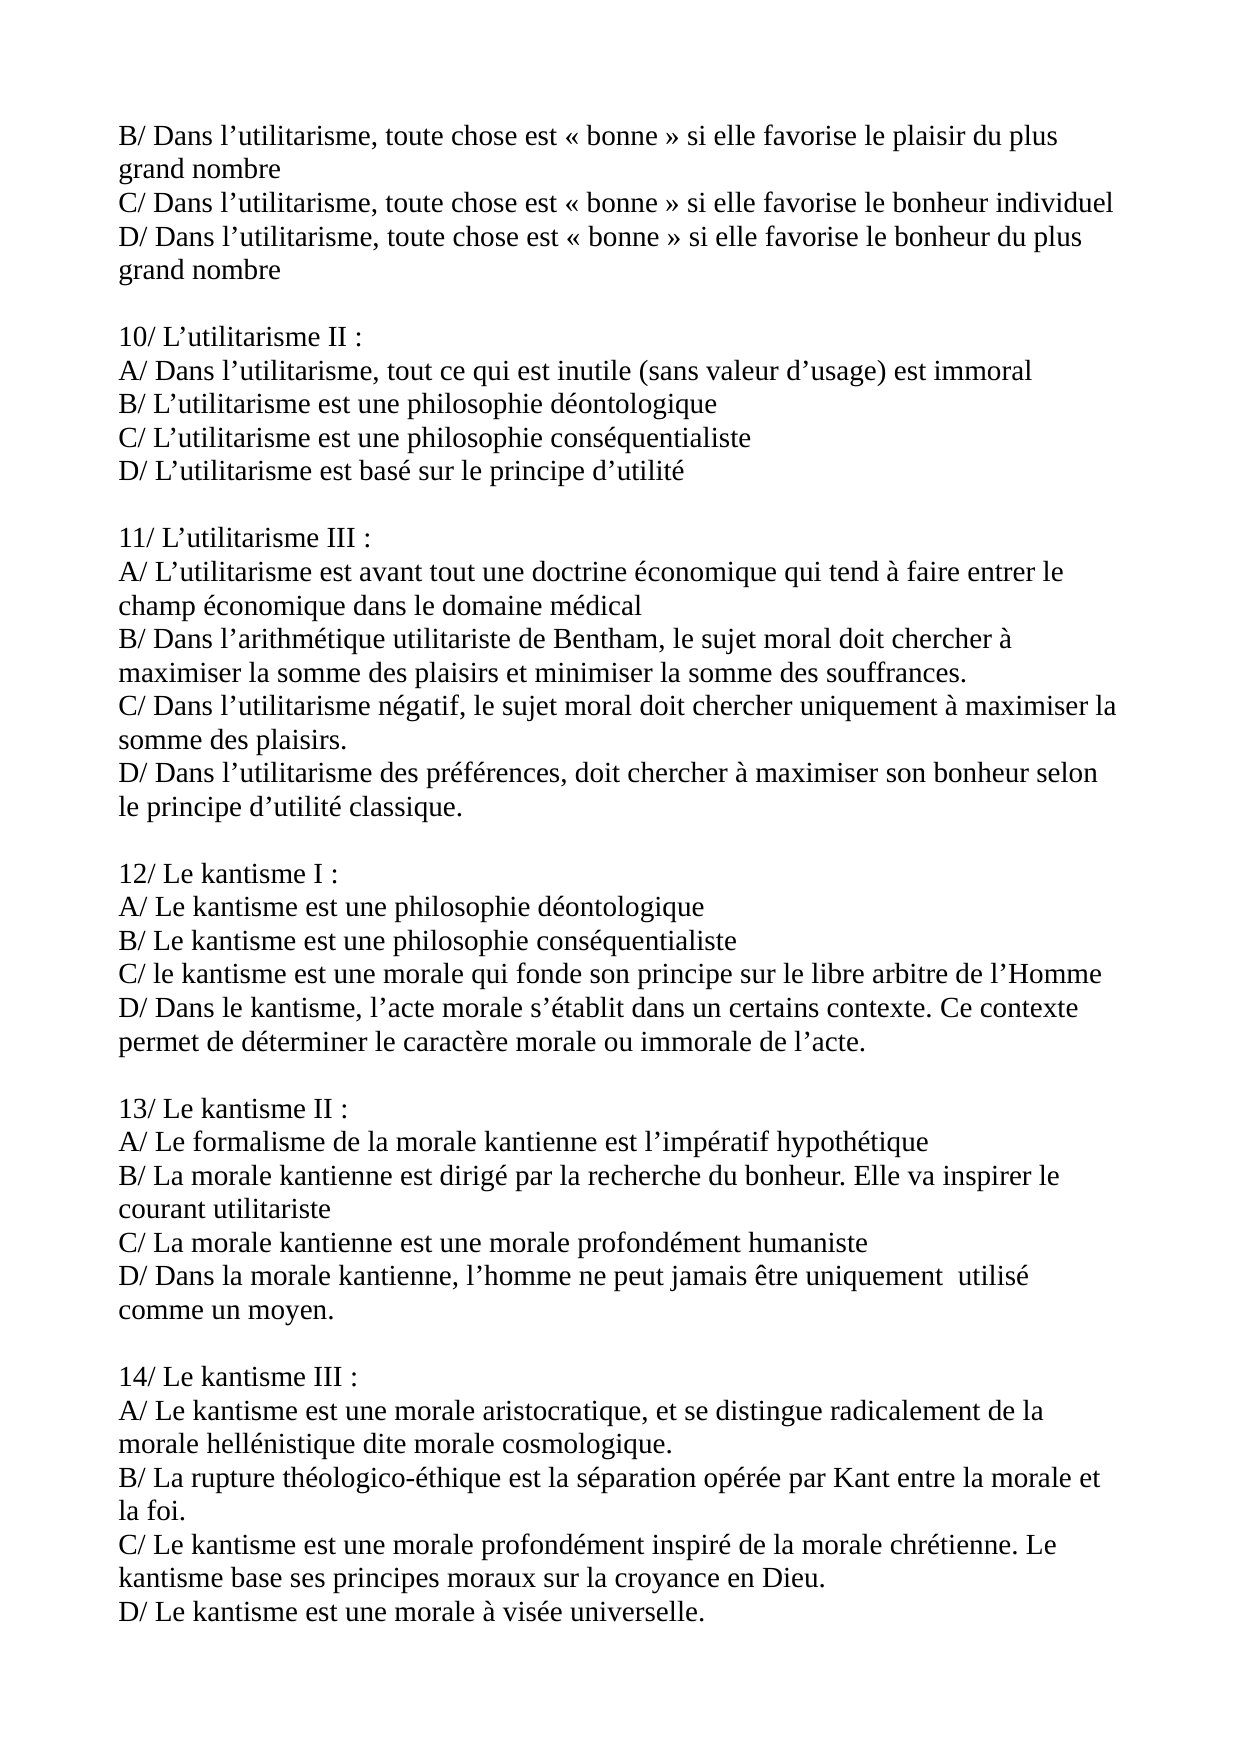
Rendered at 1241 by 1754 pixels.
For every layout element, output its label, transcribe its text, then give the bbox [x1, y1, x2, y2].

text D/ Dans la morale kantienne, l’homme ne peut jamais être uniquement utilisé comme un moyen. [118, 1258, 1122, 1326]
text B/ Dans l’utilitarisme, toute chose est « bonne » si elle favorise le plaisir du plus grand nombre [118, 118, 1122, 185]
text C/ Dans l’utilitarisme, toute chose est « bonne » si elle favorise le bonheur individuel [118, 185, 1122, 219]
text A/ Dans l’utilitarisme, tout ce qui est inutile (sans valeur d’usage) est immoral [118, 353, 1122, 386]
text B/ La rupture théologico-éthique est la séparation opérée par Kant entre la morale et la foi. [118, 1460, 1122, 1527]
text B/ L’utilitarisme est une philosophie déontologique [118, 386, 1122, 420]
text D/ Dans l’utilitarisme des préférences, doit chercher à maximiser son bonheur selon le principe d’utilité classique. [118, 755, 1122, 822]
text C/ L’utilitarisme est une philosophie conséquentialiste [118, 420, 1122, 453]
text B/ Dans l’arithmétique utilitariste de Bentham, le sujet moral doit chercher à maximiser la somme des plaisirs et minimiser la somme des souffrances. [118, 621, 1122, 688]
text B/ La morale kantienne est dirigé par la recherche du bonheur. Elle va inspirer le courant utilitariste [118, 1158, 1122, 1225]
text 14/ Le kantisme III : [118, 1359, 1122, 1393]
text C/ Le kantisme est une morale profondément inspiré de la morale chrétienne. Le kantisme base ses principes moraux sur la croyance en Dieu. [118, 1527, 1122, 1594]
text 10/ L’utilitarisme II : [118, 319, 1122, 353]
text 11/ L’utilitarisme III : [118, 521, 1122, 554]
text B/ Le kantisme est une philosophie conséquentialiste [118, 923, 1122, 957]
text C/ La morale kantienne est une morale profondément humaniste [118, 1225, 1122, 1258]
text C/ le kantisme est une morale qui fonde son principe sur le libre arbitre de l’Homme [118, 957, 1122, 990]
text D/ Dans le kantisme, l’acte morale s’établit dans un certains contexte. Ce contexte permet de déterminer le caractère morale ou immorale de l’acte. [118, 990, 1122, 1057]
text A/ L’utilitarisme est avant tout une doctrine économique qui tend à faire entrer le champ économique dans le domaine médical [118, 554, 1122, 621]
text A/ Le kantisme est une philosophie déontologique [118, 889, 1122, 923]
text 13/ Le kantisme II : [118, 1091, 1122, 1124]
text D/ Le kantisme est une morale à visée universelle. [118, 1594, 1122, 1627]
text 12/ Le kantisme I : [118, 856, 1122, 889]
text D/ Dans l’utilitarisme, toute chose est « bonne » si elle favorise le bonheur du plus grand nombre [118, 219, 1122, 286]
text C/ Dans l’utilitarisme négatif, le sujet moral doit chercher uniquement à maximiser la somme des plaisirs. [118, 688, 1122, 755]
text D/ L’utilitarisme est basé sur le principe d’utilité [118, 453, 1122, 487]
text A/ Le kantisme est une morale aristocratique, et se distingue radicalement de la morale hellénistique dite morale cosmologique. [118, 1393, 1122, 1460]
text A/ Le formalisme de la morale kantienne est l’impératif hypothétique [118, 1124, 1122, 1158]
